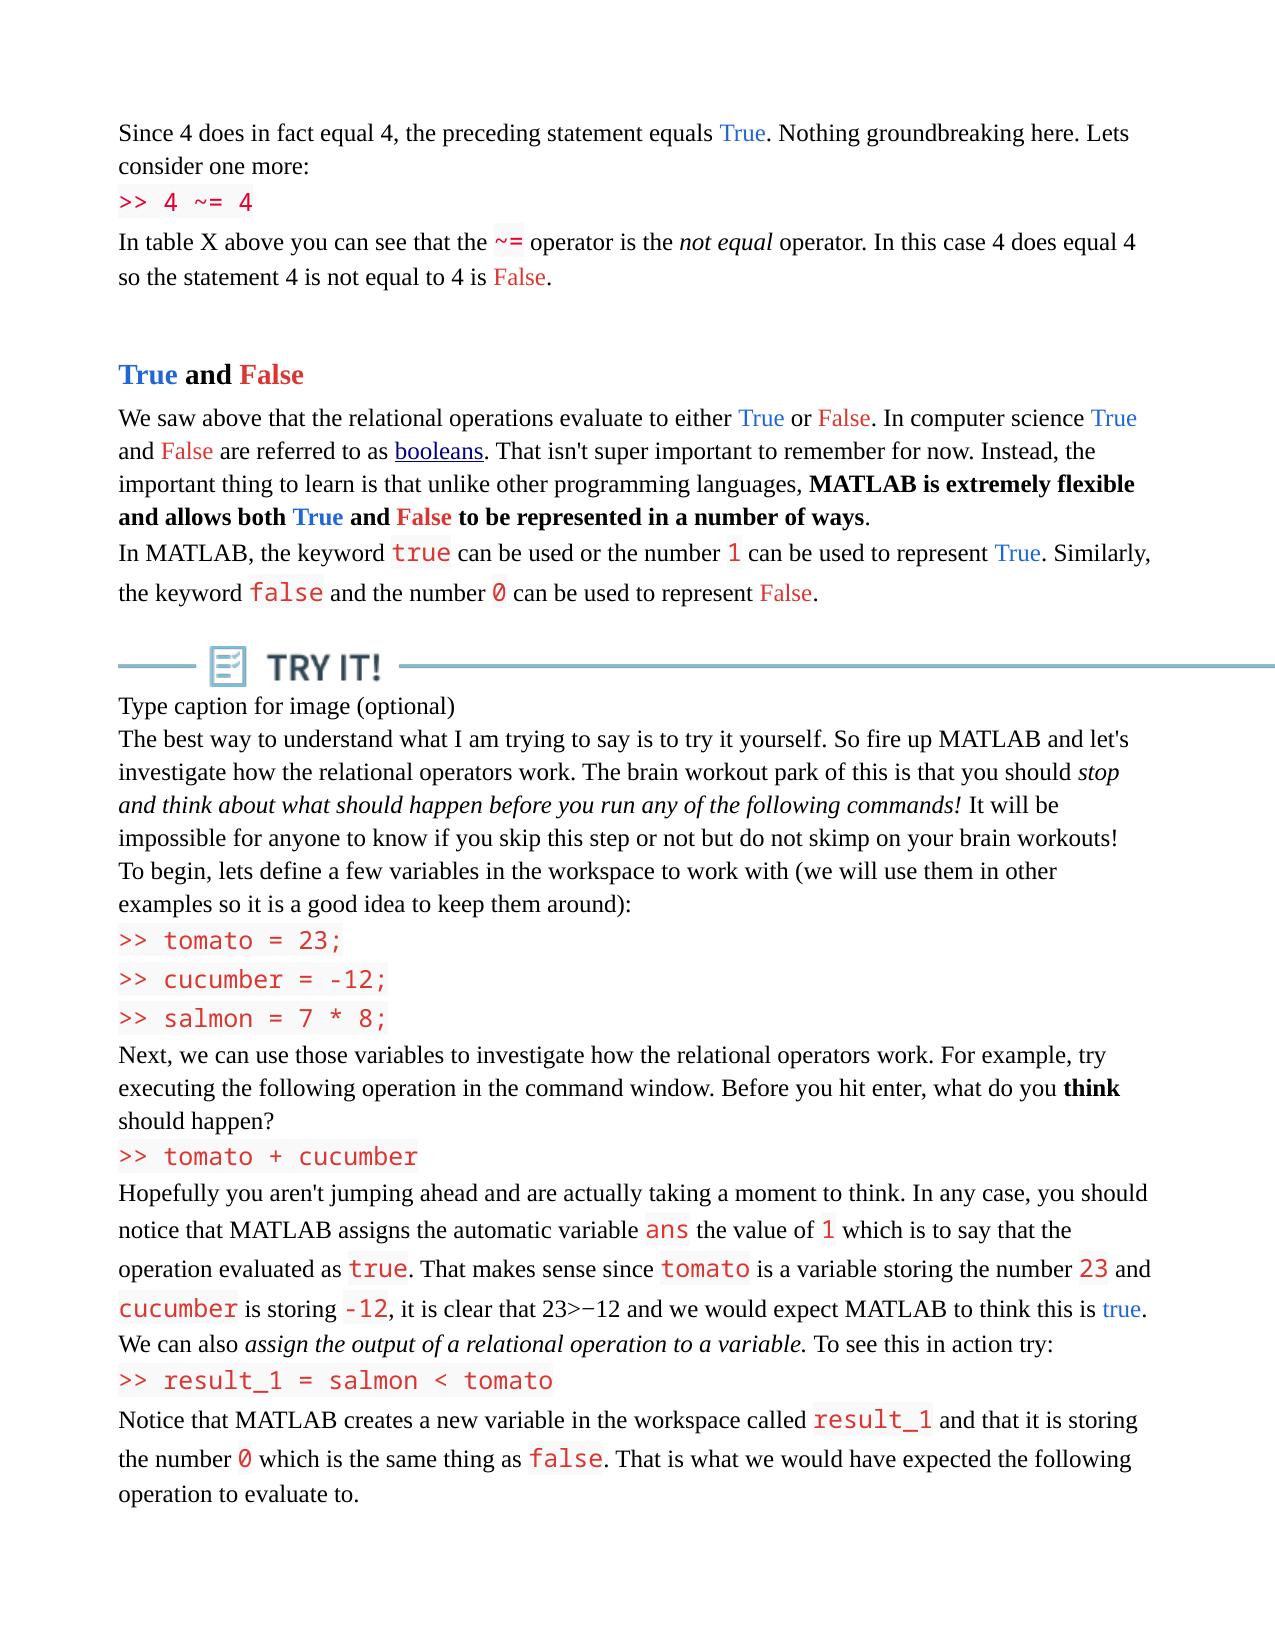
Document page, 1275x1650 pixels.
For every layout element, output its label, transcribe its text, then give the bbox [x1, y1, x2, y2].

text In MATLAB, the keyword true can be used or the number 1 can be used to represent True. Similarly, the keyword false and the number 0 can be used to represent False. [118, 535, 1157, 608]
text In table X above you can see that the ~= operator is the not equal operator. In this case 4 does equal 4 so the statement 4 is not equal to 4 is False. [118, 223, 1157, 290]
text To begin, lets define a few variables in the workspace to work with (we will use them in other examples so it is a good idea to keep them around): [118, 856, 1157, 918]
text We saw above that the relational operations evaluate to either True or False. In computer science True and False are referred to as booleans. That isn't super important to remember for now. Instead, the important thing to learn is that unlike other programming languages, MATLAB is extremely flexible and allows both True and False to be represented in a number of ways. [118, 403, 1157, 531]
text Next, we can use those variables to investigate how the relational operators work. For example, try executing the following operation in the command window. Before you hit enter, what do you think should happen? [118, 1040, 1157, 1135]
subtitle True and False [118, 357, 1157, 390]
text We can also assign the output of a relational operation to a variable. To see this in action try: [118, 1329, 1157, 1358]
text Type caption for image (optional) [118, 691, 1157, 720]
text >> tomato = 23; [118, 922, 1157, 956]
text >> 4 ~= 4 [118, 184, 1157, 218]
text The best way to understand what I am trying to say is to try it yourself. So fire up MATLAB and let's investigate how the relational operators work. The brain workout park of this is that you should stop and think about what should happen before you run any of the following commands! It will be impossible for anyone to know if you skip this step or not but do not skimp on your brain workouts! [118, 724, 1157, 852]
text Hopefully you aren't jumping ahead and are actually taking a moment to think. In any case, you should notice that MATLAB assigns the automatic variable ans the value of 1 which is to say that the operation evaluated as true. That makes sense since tomato is a variable storing the number 23 and cucumber is storing -12, it is clear that 23>−12 and we would expect MATLAB to think this is true. [118, 1178, 1157, 1324]
text >> cucumber = -12; [118, 962, 1157, 996]
text >> result_1 = salmon < tomato [118, 1362, 1157, 1397]
text >> salmon = 7 * 8; [118, 1001, 1157, 1035]
text Since 4 does in fact equal 4, the preceding statement equals True. Nothing groundbreaking here. Lets consider one more: [118, 118, 1157, 180]
text >> tomato + cucumber [118, 1139, 1157, 1173]
text Notice that MATLAB creates a new variable in the workspace called result_1 and that it is storing the number 0 which is the same thing as false. That is what we would have expected the following operation to evaluate to. [118, 1402, 1157, 1508]
picture [118, 646, 1275, 687]
